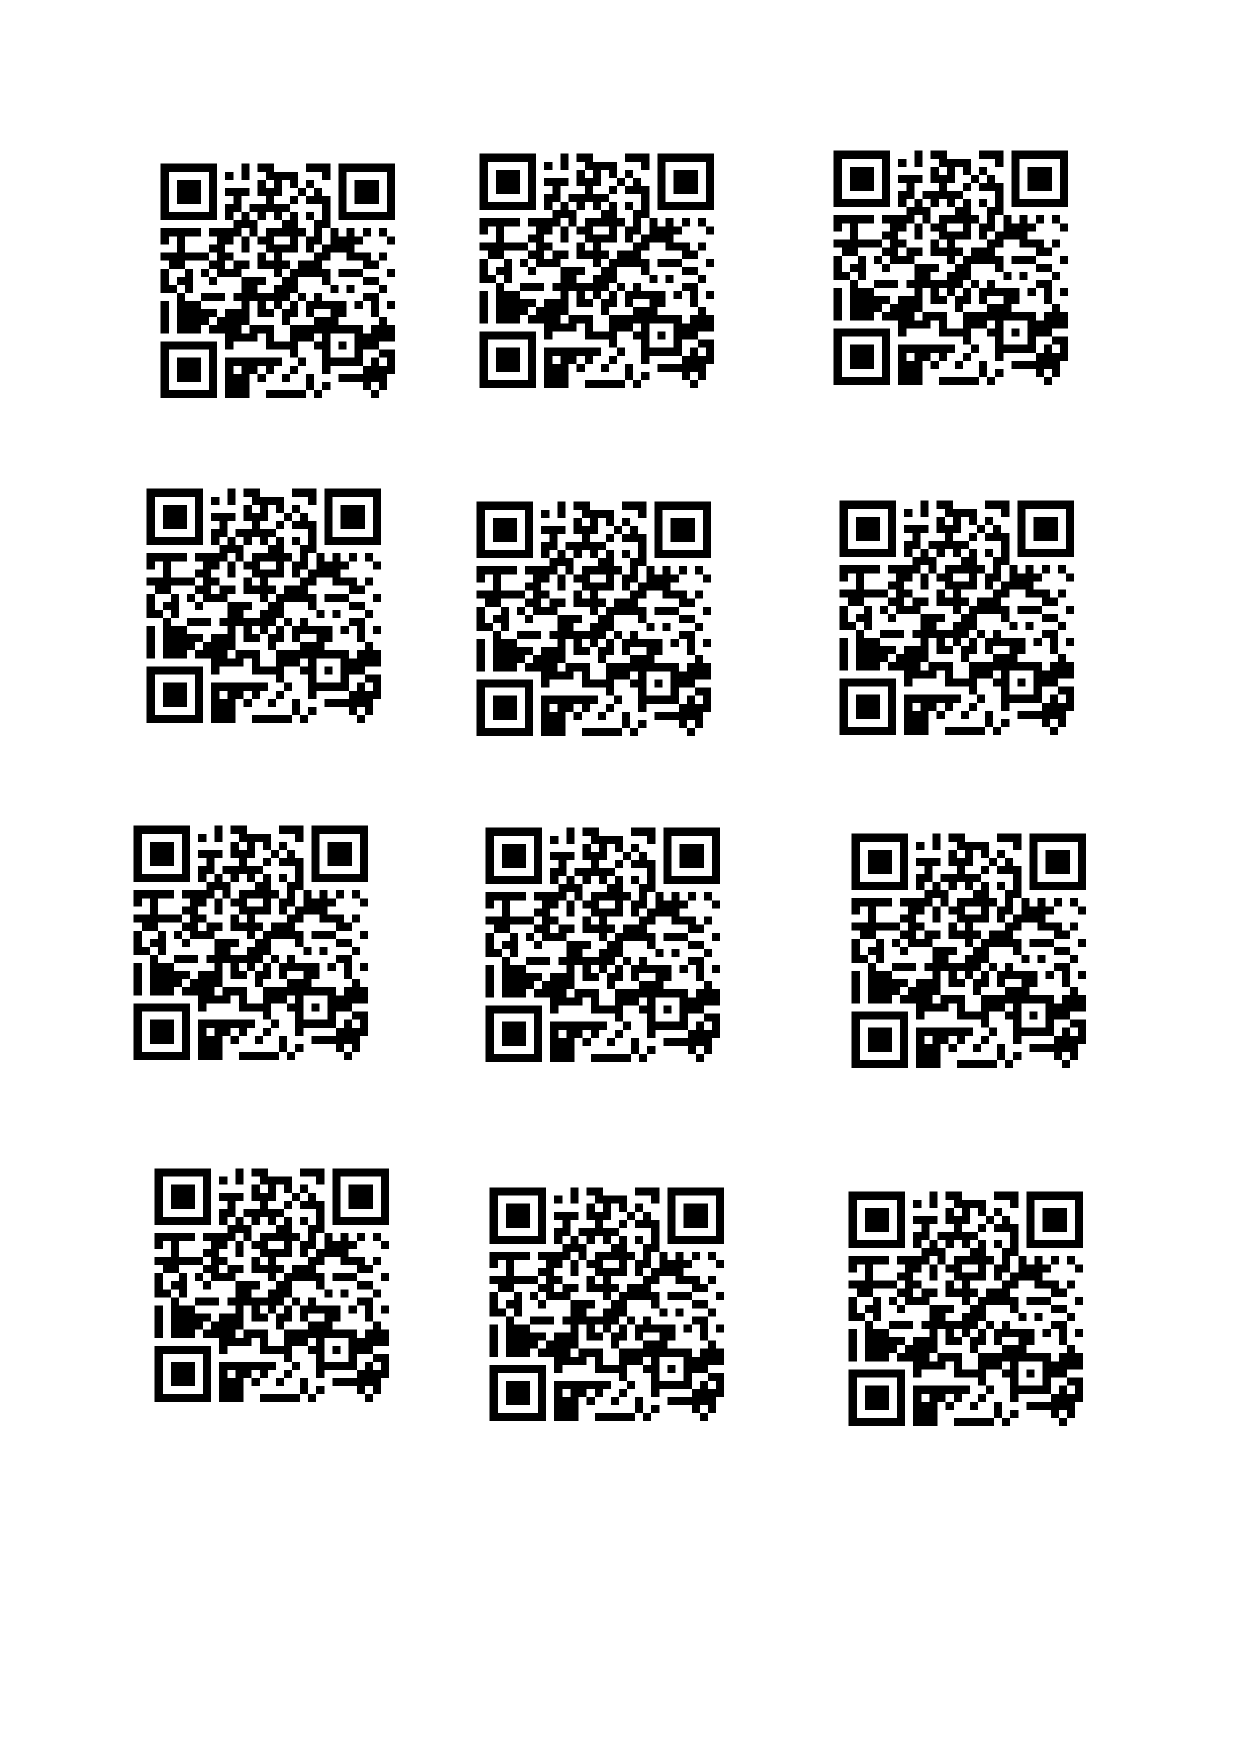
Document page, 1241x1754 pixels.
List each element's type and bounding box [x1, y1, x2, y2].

picture [444, 469, 743, 768]
picture [801, 118, 1100, 417]
picture [122, 1136, 421, 1434]
picture [819, 801, 1118, 1100]
picture [128, 131, 427, 430]
picture [807, 468, 1106, 767]
picture [115, 456, 413, 755]
picture [817, 1160, 1115, 1458]
picture [101, 793, 400, 1092]
picture [453, 796, 752, 1094]
picture [447, 121, 746, 420]
picture [457, 1155, 756, 1453]
